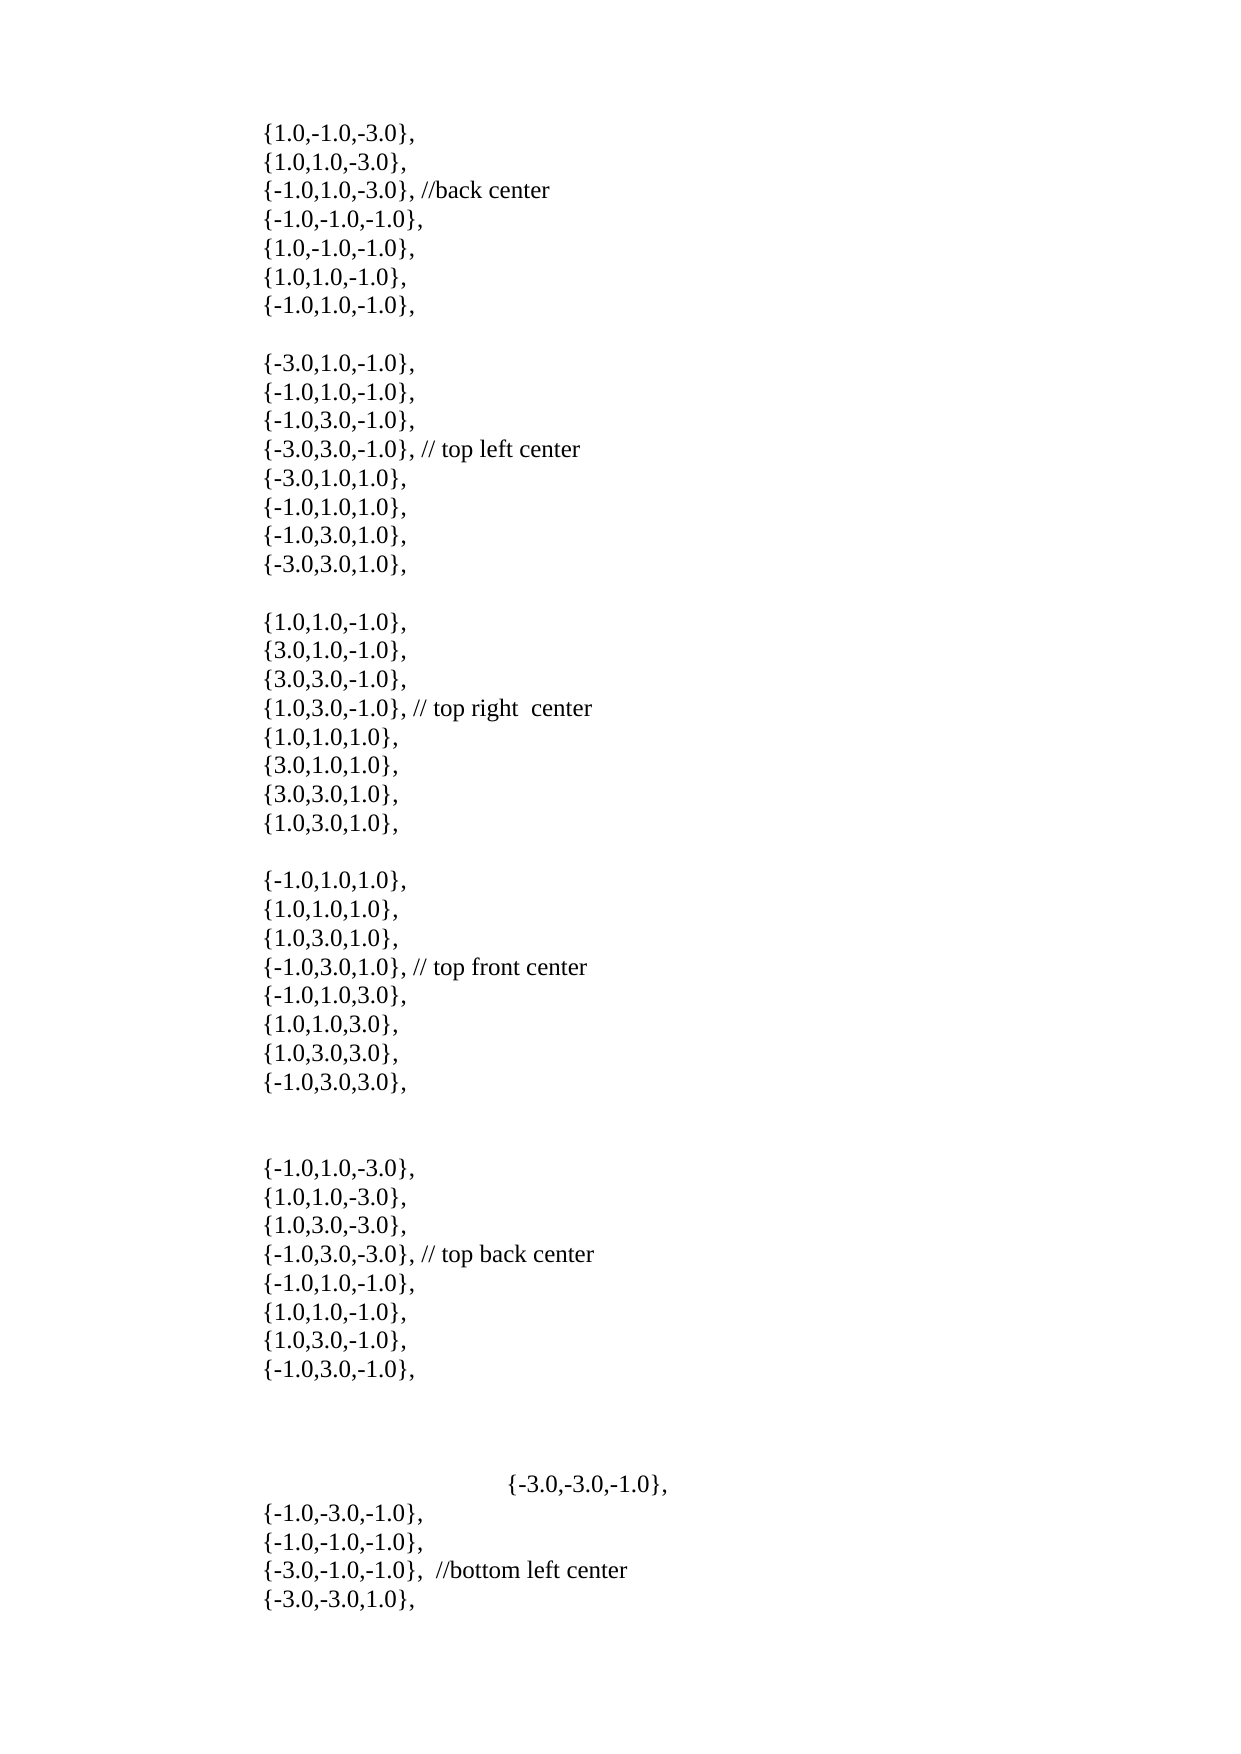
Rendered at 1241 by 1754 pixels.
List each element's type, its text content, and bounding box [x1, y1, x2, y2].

text {3.0,3.0,1.0}, [118, 779, 1122, 808]
text {-1.0,-1.0,-1.0}, [118, 1527, 1122, 1556]
text {-1.0,3.0,-1.0}, [118, 406, 1122, 434]
text {1.0,-1.0,-3.0}, [118, 118, 1122, 147]
text {1.0,3.0,1.0}, [118, 923, 1122, 952]
text {-1.0,-3.0,-1.0}, [118, 1498, 1122, 1527]
text {-3.0,3.0,1.0}, [118, 549, 1122, 578]
text {1.0,1.0,-3.0}, [118, 1182, 1122, 1211]
text {1.0,-1.0,-1.0}, [118, 233, 1122, 262]
text {-1.0,1.0,-3.0}, [118, 1153, 1122, 1182]
text {1.0,3.0,1.0}, [118, 808, 1122, 837]
text {-1.0,3.0,1.0}, [118, 521, 1122, 549]
text {1.0,3.0,3.0}, [118, 1038, 1122, 1067]
text {1.0,1.0,-1.0}, [118, 1297, 1122, 1326]
text {1.0,3.0,-1.0}, [118, 1326, 1122, 1354]
text {-1.0,1.0,-3.0}, //back center [118, 176, 1122, 204]
text {-1.0,1.0,1.0}, [118, 492, 1122, 521]
text {3.0,1.0,-1.0}, [118, 636, 1122, 664]
text {-3.0,1.0,1.0}, [118, 463, 1122, 492]
text {3.0,1.0,1.0}, [118, 751, 1122, 779]
text {1.0,1.0,-3.0}, [118, 147, 1122, 176]
text {-1.0,1.0,1.0}, [118, 866, 1122, 894]
text {-3.0,1.0,-1.0}, [118, 348, 1122, 377]
text {1.0,1.0,-1.0}, [118, 607, 1122, 636]
text {1.0,1.0,1.0}, [118, 894, 1122, 923]
text {-1.0,1.0,-1.0}, [118, 377, 1122, 406]
text {1.0,1.0,3.0}, [118, 1009, 1122, 1038]
text {-1.0,3.0,3.0}, [118, 1067, 1122, 1096]
text {-3.0,-3.0,-1.0}, [118, 1469, 1122, 1498]
text {1.0,1.0,1.0}, [118, 722, 1122, 751]
text {-1.0,1.0,-1.0}, [118, 291, 1122, 319]
text {-3.0,-1.0,-1.0}, //bottom left center [118, 1556, 1122, 1584]
text {-1.0,1.0,3.0}, [118, 981, 1122, 1009]
text {1.0,3.0,-3.0}, [118, 1211, 1122, 1239]
text {-1.0,1.0,-1.0}, [118, 1268, 1122, 1297]
text {-1.0,3.0,-1.0}, [118, 1354, 1122, 1383]
text {1.0,1.0,-1.0}, [118, 262, 1122, 291]
text {-3.0,3.0,-1.0}, // top left center [118, 434, 1122, 463]
text {1.0,3.0,-1.0}, // top right center [118, 693, 1122, 722]
text {-1.0,3.0,-3.0}, // top back center [118, 1239, 1122, 1268]
text {-3.0,-3.0,1.0}, [118, 1584, 1122, 1613]
text {-1.0,3.0,1.0}, // top front center [118, 952, 1122, 981]
text {3.0,3.0,-1.0}, [118, 664, 1122, 693]
text {-1.0,-1.0,-1.0}, [118, 204, 1122, 233]
